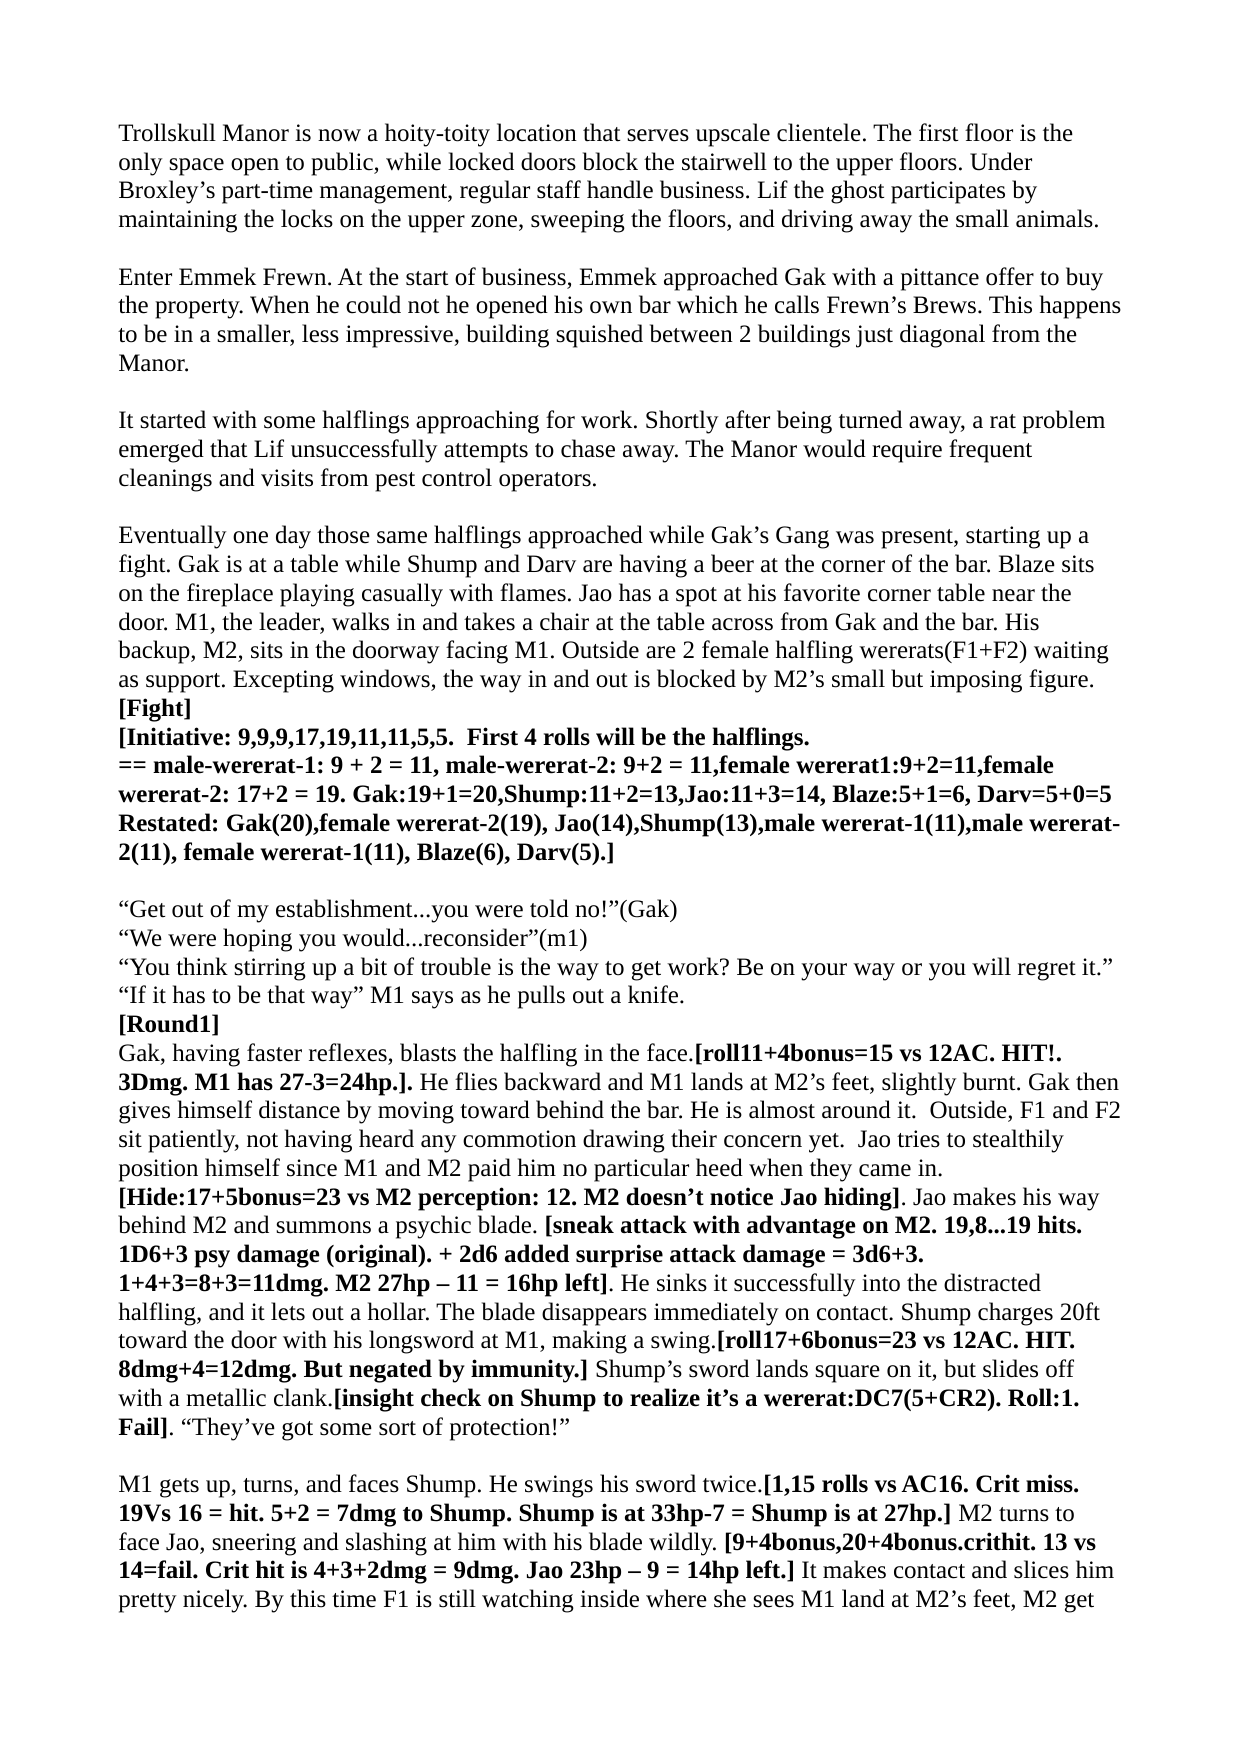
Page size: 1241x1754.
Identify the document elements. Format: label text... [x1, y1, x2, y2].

text “We were hoping you would...reconsider”(m1) [118, 923, 1122, 952]
text It started with some halflings approaching for work. Shortly after being turned away, a rat problem emerged that Lif unsuccessfully attempts to chase away. The Manor would require frequent cleanings and visits from pest control operators. [118, 406, 1122, 492]
text Gak, having faster reflexes, blasts the halfling in the face.[roll11+4bonus=15 vs 12AC. HIT!. 3Dmg. M1 has 27-3=24hp.]. He flies backward and M1 lands at M2’s feet, slightly burnt. Gak then gives himself distance by moving toward behind the bar. He is almost around it. Outside, F1 and F2 sit patiently, not having heard any commotion drawing their concern yet. Jao tries to stealthily position himself since M1 and M2 paid him no particular heed when they came in. [Hide:17+5bonus=23 vs M2 perception: 12. M2 doesn’t notice Jao hiding]. Jao makes his way behind M2 and summons a psychic blade. [sneak attack with advantage on M2. 19,8...19 hits. 1D6+3 psy damage (original). + 2d6 added surprise attack damage = 3d6+3. 1+4+3=8+3=11dmg. M2 27hp – 11 = 16hp left]. He sinks it successfully into the distracted halfling, and it lets out a hollar. The blade disappears immediately on contact. Shump charges 20ft toward the door with his longsword at M1, making a swing.[roll17+6bonus=23 vs 12AC. HIT. 8dmg+4=12dmg. But negated by immunity.] Shump’s sword lands square on it, but slides off with a metallic clank.[insight check on Shump to realize it’s a wererat:DC7(5+CR2). Roll:1. Fail]. “They’ve got some sort of protection!” [118, 1038, 1122, 1441]
text == male-wererat-1: 9 + 2 = 11, male-wererat-2: 9+2 = 11,female wererat1:9+2=11,female wererat-2: 17+2 = 19. Gak:19+1=20,Shump:11+2=13,Jao:11+3=14, Blaze:5+1=6, Darv=5+0=5 [118, 751, 1122, 808]
text Eventually one day those same halflings approached while Gak’s Gang was present, starting up a fight. Gak is at a table while Shump and Darv are having a beer at the corner of the bar. Blaze sits on the fireplace playing casually with flames. Jao has a spot at his favorite corner table near the door. M1, the leader, walks in and takes a chair at the table across from Gak and the bar. His backup, M2, sits in the doorway facing M1. Outside are 2 female halfling wererats(F1+F2) waiting as support. Excepting windows, the way in and out is blocked by M2’s small but imposing figure. [118, 521, 1122, 693]
text Enter Emmek Frewn. At the start of business, Emmek approached Gak with a pittance offer to buy the property. When he could not he opened his own bar which he calls Frewn’s Brews. This happens to be in a smaller, less impressive, building squished between 2 buildings just diagonal from the Manor. [118, 262, 1122, 377]
text “You think stirring up a bit of trouble is the way to get work? Be on your way or you will regret it.” [118, 952, 1122, 981]
text Restated: Gak(20),female wererat-2(19), Jao(14),Shump(13),male wererat-1(11),male wererat-2(11), female wererat-1(11), Blaze(6), Darv(5).] [118, 808, 1122, 866]
text [Round1] [118, 1009, 1122, 1038]
text “Get out of my establishment...you were told no!”(Gak) [118, 894, 1122, 923]
text [Initiative: 9,9,9,17,19,11,11,5,5. First 4 rolls will be the halflings. [118, 722, 1122, 751]
text Trollskull Manor is now a hoity-toity location that serves upscale clientele. The first floor is the only space open to public, while locked doors block the stairwell to the upper floors. Under Broxley’s part-time management, regular staff handle business. Lif the ghost participates by maintaining the locks on the upper zone, sweeping the floors, and driving away the small animals. [118, 118, 1122, 233]
text [Fight] [118, 693, 1122, 722]
text “If it has to be that way” M1 says as he pulls out a knife. [118, 981, 1122, 1009]
text M1 gets up, turns, and faces Shump. He swings his sword twice.[1,15 rolls vs AC16. Crit miss. 19Vs 16 = hit. 5+2 = 7dmg to Shump. Shump is at 33hp-7 = Shump is at 27hp.] M2 turns to face Jao, sneering and slashing at him with his blade wildly. [9+4bonus,20+4bonus.crithit. 13 vs 14=fail. Crit hit is 4+3+2dmg = 9dmg. Jao 23hp – 9 = 14hp left.] It makes contact and slices him pretty nicely. By this time F1 is still watching inside where she sees M1 land at M2’s feet, M2 get [118, 1469, 1122, 1613]
